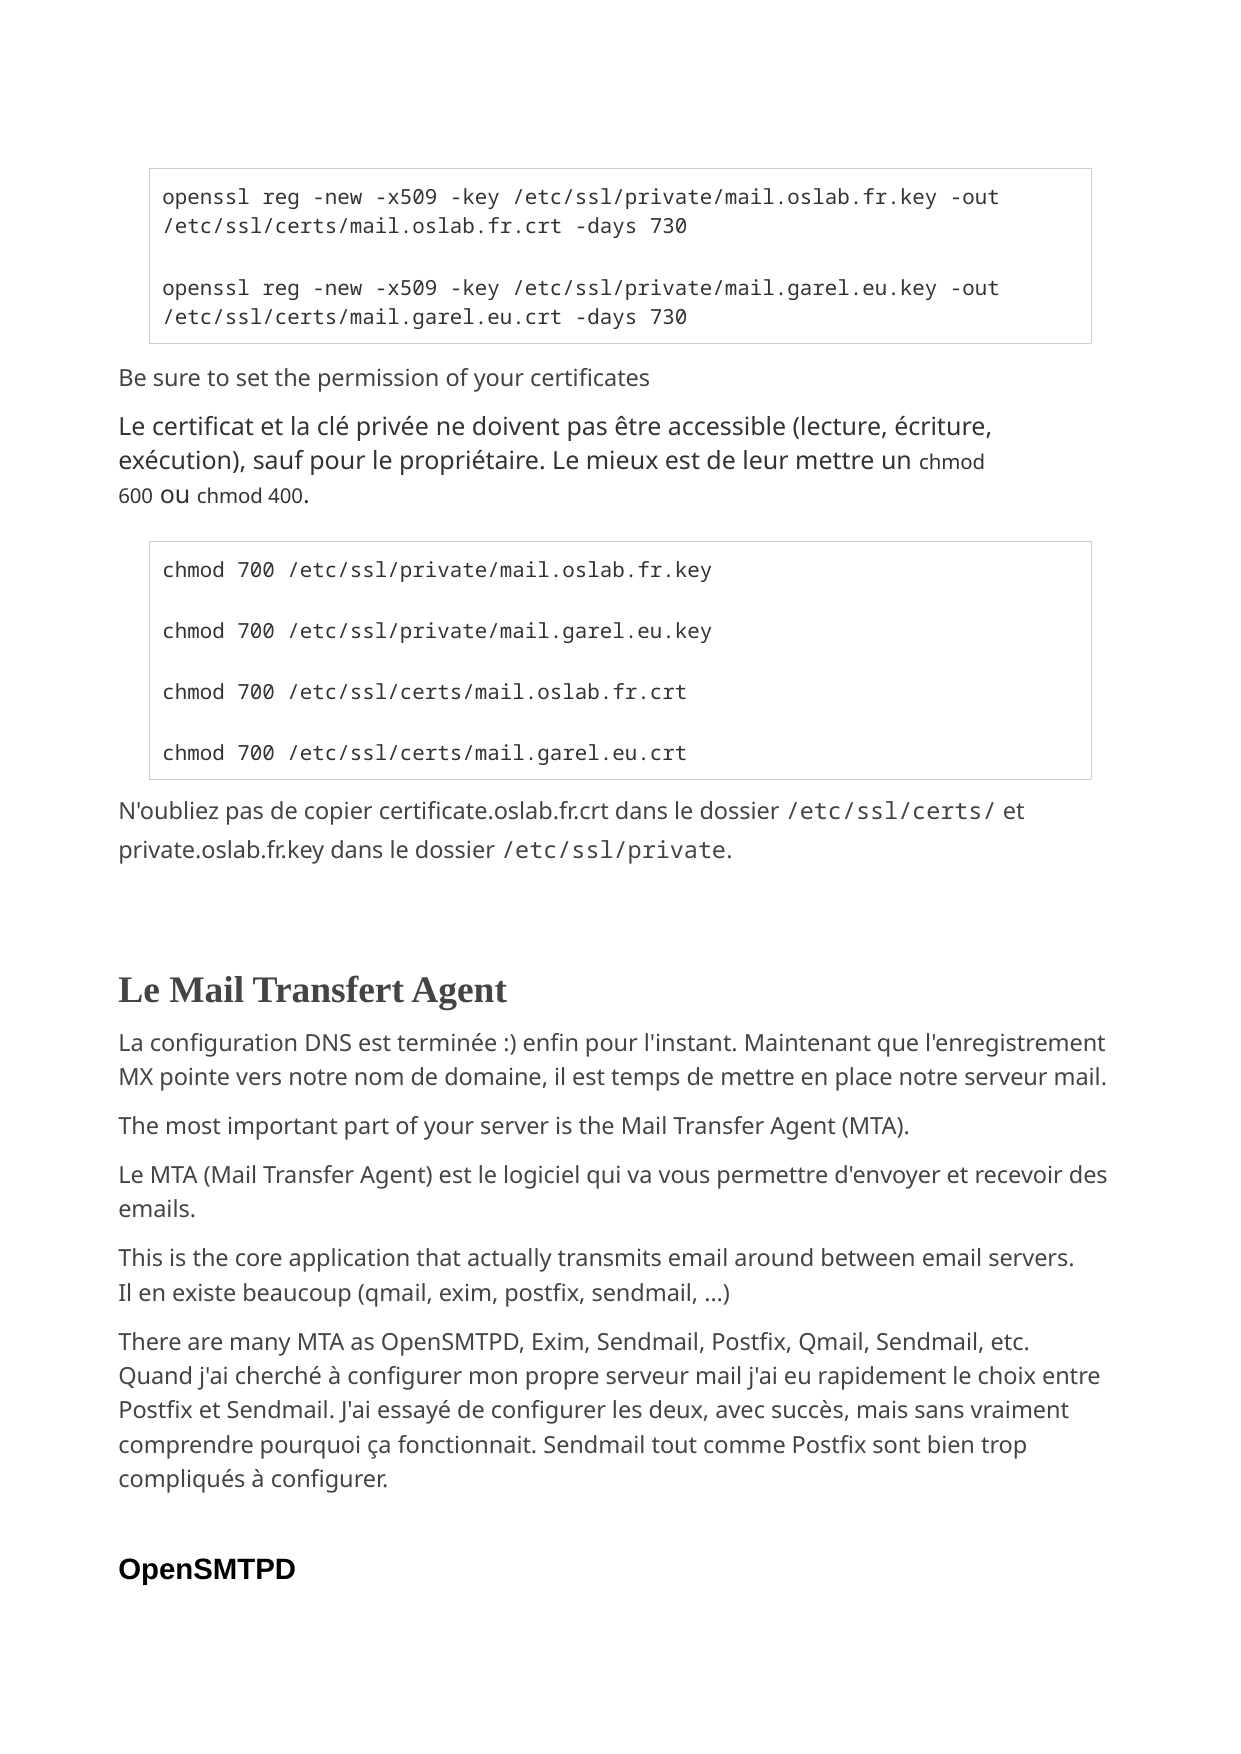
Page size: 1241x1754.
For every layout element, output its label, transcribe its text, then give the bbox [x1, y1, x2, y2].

text openssl reg -new -x509 -key /etc/ssl/private/mail.oslab.fr.key -out /etc/ssl/certs/mail.oslab.fr.crt -days 730 [150, 169, 1091, 240]
text chmod 700 /etc/ssl/certs/mail.garel.eu.crt [150, 724, 1091, 779]
subtitle OpenSMTPD [118, 1552, 1122, 1586]
text Il en existe beaucoup (qmail, exim, postfix, sendmail, …) [118, 1273, 1122, 1308]
text This is the core application that actually transmits email around between email servers. [118, 1239, 1122, 1273]
subtitle Le Mail Transfert Agent [118, 968, 1122, 1011]
text openssl reg -new -x509 -key /etc/ssl/private/mail.garel.eu.key -out /etc/ssl/certs/mail.garel.eu.crt -days 730 [150, 259, 1091, 343]
text La configuration DNS est terminée :) enfin pour l'instant. Maintenant que l'enregistrement MX pointe vers notre nom de domaine, il est temps de mettre en place notre serveur mail. [118, 1023, 1122, 1092]
text Quand j'ai cherché à configurer mon propre serveur mail j'ai eu rapidement le choix entre Postfix et Sendmail. J'ai essayé de configurer les deux, avec succès, mais sans vraiment comprendre pourquoi ça fonctionnait. Sendmail tout comme Postfix sont bien trop compliqués à configurer. [118, 1357, 1122, 1494]
text chmod 700 /etc/ssl/private/mail.garel.eu.key [150, 602, 1091, 644]
text There are many MTA as OpenSMTPD, Exim, Sendmail, Postfix, Qmail, Sendmail, etc. [118, 1322, 1122, 1357]
text chmod 700 /etc/ssl/certs/mail.oslab.fr.crt [150, 663, 1091, 705]
text Le MTA (Mail Transfer Agent) est le logiciel qui va vous permettre d'envoyer et recevoir des emails. [118, 1156, 1122, 1224]
text N'oubliez pas de copier certificate.oslab.fr.crt dans le dossier /etc/ssl/certs/ et private.oslab.fr.key dans le dossier /etc/ssl/private. [118, 794, 1122, 865]
text Le certificat et la clé privée ne doivent pas être accessible (lecture, écriture, exécution), sauf pour le propriétaire. Le mieux est de leur mettre un chmod 600 ou chmod 400. [118, 408, 1122, 511]
text chmod 700 /etc/ssl/private/mail.oslab.fr.key [150, 542, 1091, 583]
text Be sure to set the permission of your certificates [118, 359, 1122, 393]
text The most important part of your server is the Mail Transfer Agent (MTA). [118, 1107, 1122, 1141]
